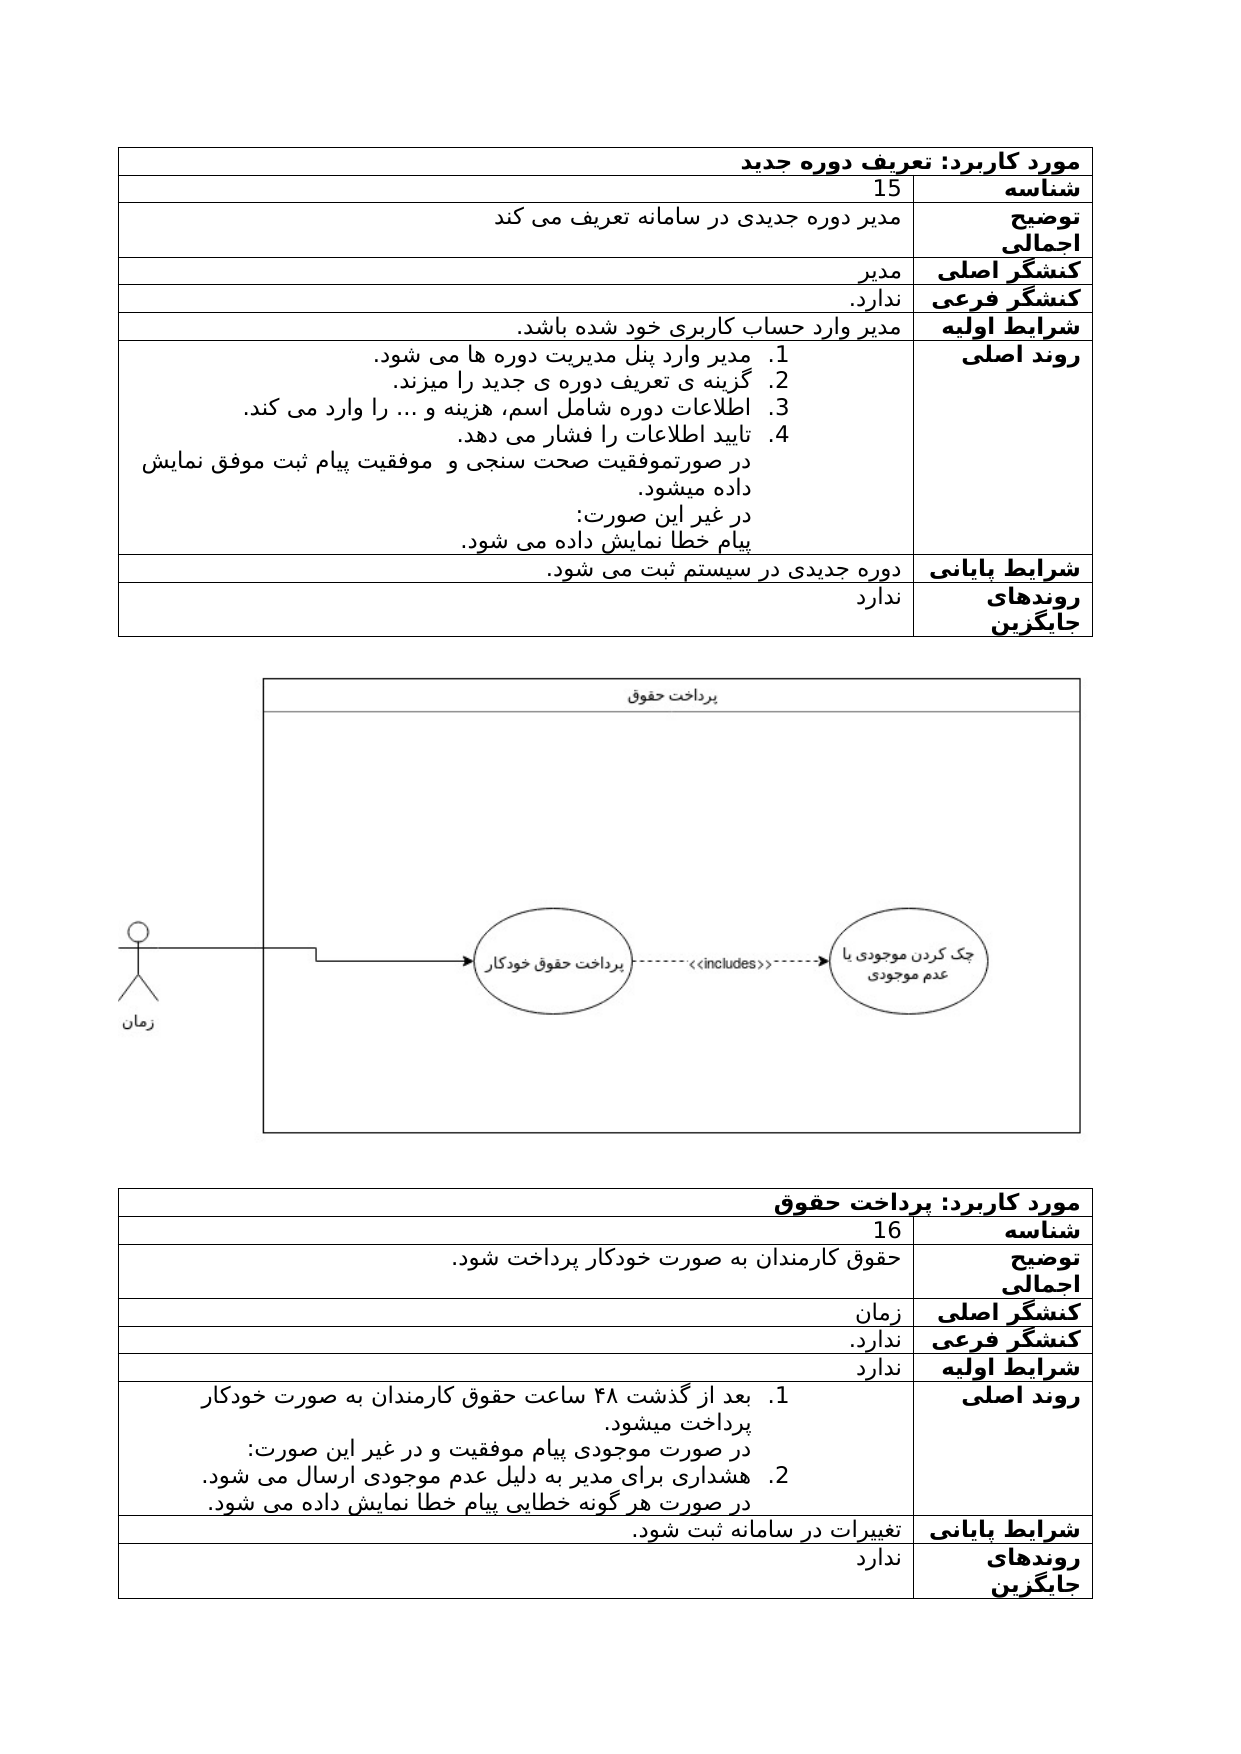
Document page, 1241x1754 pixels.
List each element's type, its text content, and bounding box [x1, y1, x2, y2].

table_cell بعد از گذشت ۴۸ ساعت حقوق کارمندان به صورت خودکار پرداخت میشود. در صورت موجودی پیام موفقیت و در غیر این صورت: هشداری برای مدیر به دلیل عدم موجودی ارسال می شود. در صورت هر گونه خطایی پیام خطا نمایش داده می شود. [119, 1382, 913, 1515]
table_cell تغییرات در سامانه ثبت شود. [119, 1516, 913, 1543]
table_cell ندارد. [119, 1327, 913, 1353]
table_cell مدیر دوره جدیدی در سامانه تعریف می کند [119, 203, 913, 257]
table_cell 16 [119, 1217, 913, 1243]
table_header مورد کاربرد: پرداخت حقوق [119, 1189, 1092, 1216]
table_cell کنشگر اصلی [914, 258, 1092, 284]
table_cell مدیر وارد حساب کاربری خود شده باشد. [119, 313, 913, 340]
table_cell مدیر وارد پنل مدیریت دوره ها می شود. گزینه ی تعریف دوره ی جدید را میزند. اطلاعات دوره شامل اسم، هزینه و ... را وارد می کند. تایید اطلاعات را فشار می دهد. در صورتموفقیت صحت سنجی و موفقیت پیام ثبت موفق نمایش داده میشود. در غیر این صورت: پیام خطا نمایش داده می شود. [119, 341, 913, 554]
table_cell حقوق کارمندان به صورت خودکار پرداخت شود. [119, 1245, 913, 1298]
table_cell شناسه [914, 176, 1092, 202]
table_cell ندارد [119, 1544, 913, 1597]
table_cell شرایط اولیه [914, 1354, 1092, 1381]
table_cell کنشگر فرعی [914, 285, 1092, 312]
table_cell شرایط پایانی [914, 555, 1092, 582]
table_cell شناسه [914, 1217, 1092, 1243]
table_cell شرایط اولیه [914, 313, 1092, 340]
table_cell توضیح اجمالی [914, 1245, 1092, 1298]
table_cell کنشگر فرعی [914, 1327, 1092, 1353]
table_cell کنشگر اصلی [914, 1299, 1092, 1326]
table_cell ندارد. [119, 285, 913, 312]
table_header مورد کاربرد: تعریف دوره جدید [119, 148, 1092, 174]
table_cell ندارد [119, 583, 913, 636]
table_cell ندارد [119, 1354, 913, 1381]
table_cell زمان [119, 1299, 913, 1326]
table_cell توضیح اجمالی [914, 203, 1092, 257]
table_cell مدیر [119, 258, 913, 284]
picture [118, 666, 1123, 1160]
table_cell شرایط پایانی [914, 1516, 1092, 1543]
table_cell روند اصلی [914, 341, 1092, 554]
table_cell 15 [119, 176, 913, 202]
table_cell روند اصلی [914, 1382, 1092, 1515]
table_cell روندهای جایگزین [914, 583, 1092, 636]
table_cell روندهای جایگزین [914, 1544, 1092, 1597]
table_cell دوره جدیدی در سیستم ثبت می شود. [119, 555, 913, 582]
